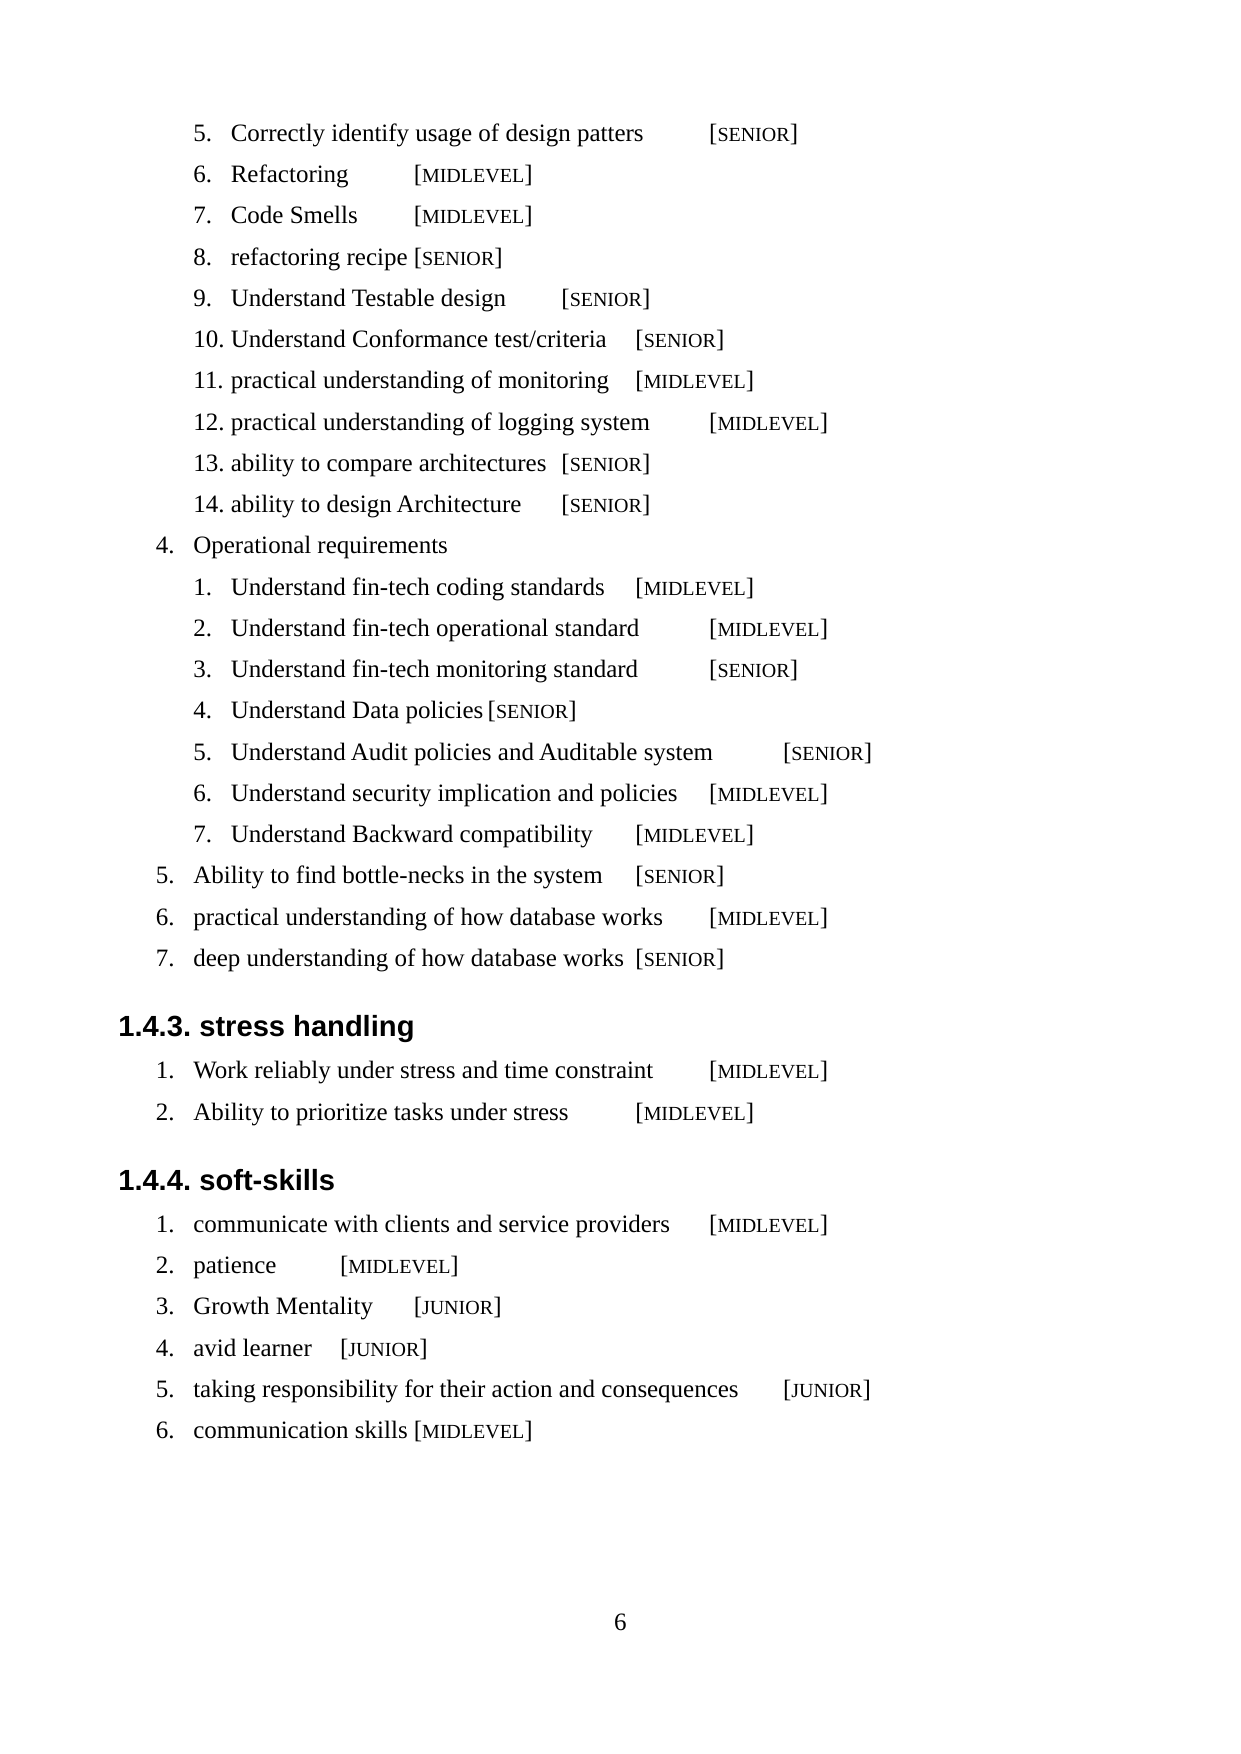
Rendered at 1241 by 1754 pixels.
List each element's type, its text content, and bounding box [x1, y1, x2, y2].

list Understand fin-tech coding standards [midlevel] [193, 572, 1122, 601]
list Understand fin-tech operational standard [midlevel] [193, 613, 1122, 642]
list taking responsibility for their action and consequences [junior] [156, 1374, 1122, 1403]
list Operational requirements [156, 531, 1122, 559]
list Ability to prioritize tasks under stress [midlevel] [156, 1097, 1122, 1125]
list patience [midlevel] [156, 1250, 1122, 1279]
list deep understanding of how database works [senior] [156, 943, 1122, 972]
list refactoring recipe [senior] [193, 242, 1122, 271]
list Understand Backward compatibility [midlevel] [193, 819, 1122, 848]
subtitle soft-skills [118, 1163, 1122, 1196]
list Understand Audit policies and Auditable system [senior] [193, 737, 1122, 766]
list avid learner [junior] [156, 1333, 1122, 1361]
list Understand Data policies [senior] [193, 696, 1122, 724]
list ability to compare architectures [senior] [193, 448, 1122, 477]
list ability to design Architecture [senior] [193, 489, 1122, 518]
list Understand Conformance test/criteria [senior] [193, 324, 1122, 353]
list Understand fin-tech monitoring standard [senior] [193, 654, 1122, 683]
list Growth Mentality [junior] [156, 1291, 1122, 1320]
list practical understanding of how database works [midlevel] [156, 902, 1122, 931]
list communicate with clients and service providers [midlevel] [156, 1209, 1122, 1238]
list Understand security implication and policies [midlevel] [193, 778, 1122, 807]
list practical understanding of monitoring [midlevel] [193, 366, 1122, 394]
list Work reliably under stress and time constraint [midlevel] [156, 1055, 1122, 1084]
list practical understanding of logging system [midlevel] [193, 407, 1122, 436]
list Refactoring [midlevel] [193, 159, 1122, 188]
list Understand Testable design [senior] [193, 283, 1122, 312]
list Correctly identify usage of design patters [senior] [193, 118, 1122, 147]
list Code Smells [midlevel] [193, 201, 1122, 229]
list communication skills [midlevel] [156, 1415, 1122, 1444]
subtitle stress handling [118, 1009, 1122, 1043]
list Ability to find bottle-necks in the system [senior] [156, 861, 1122, 889]
